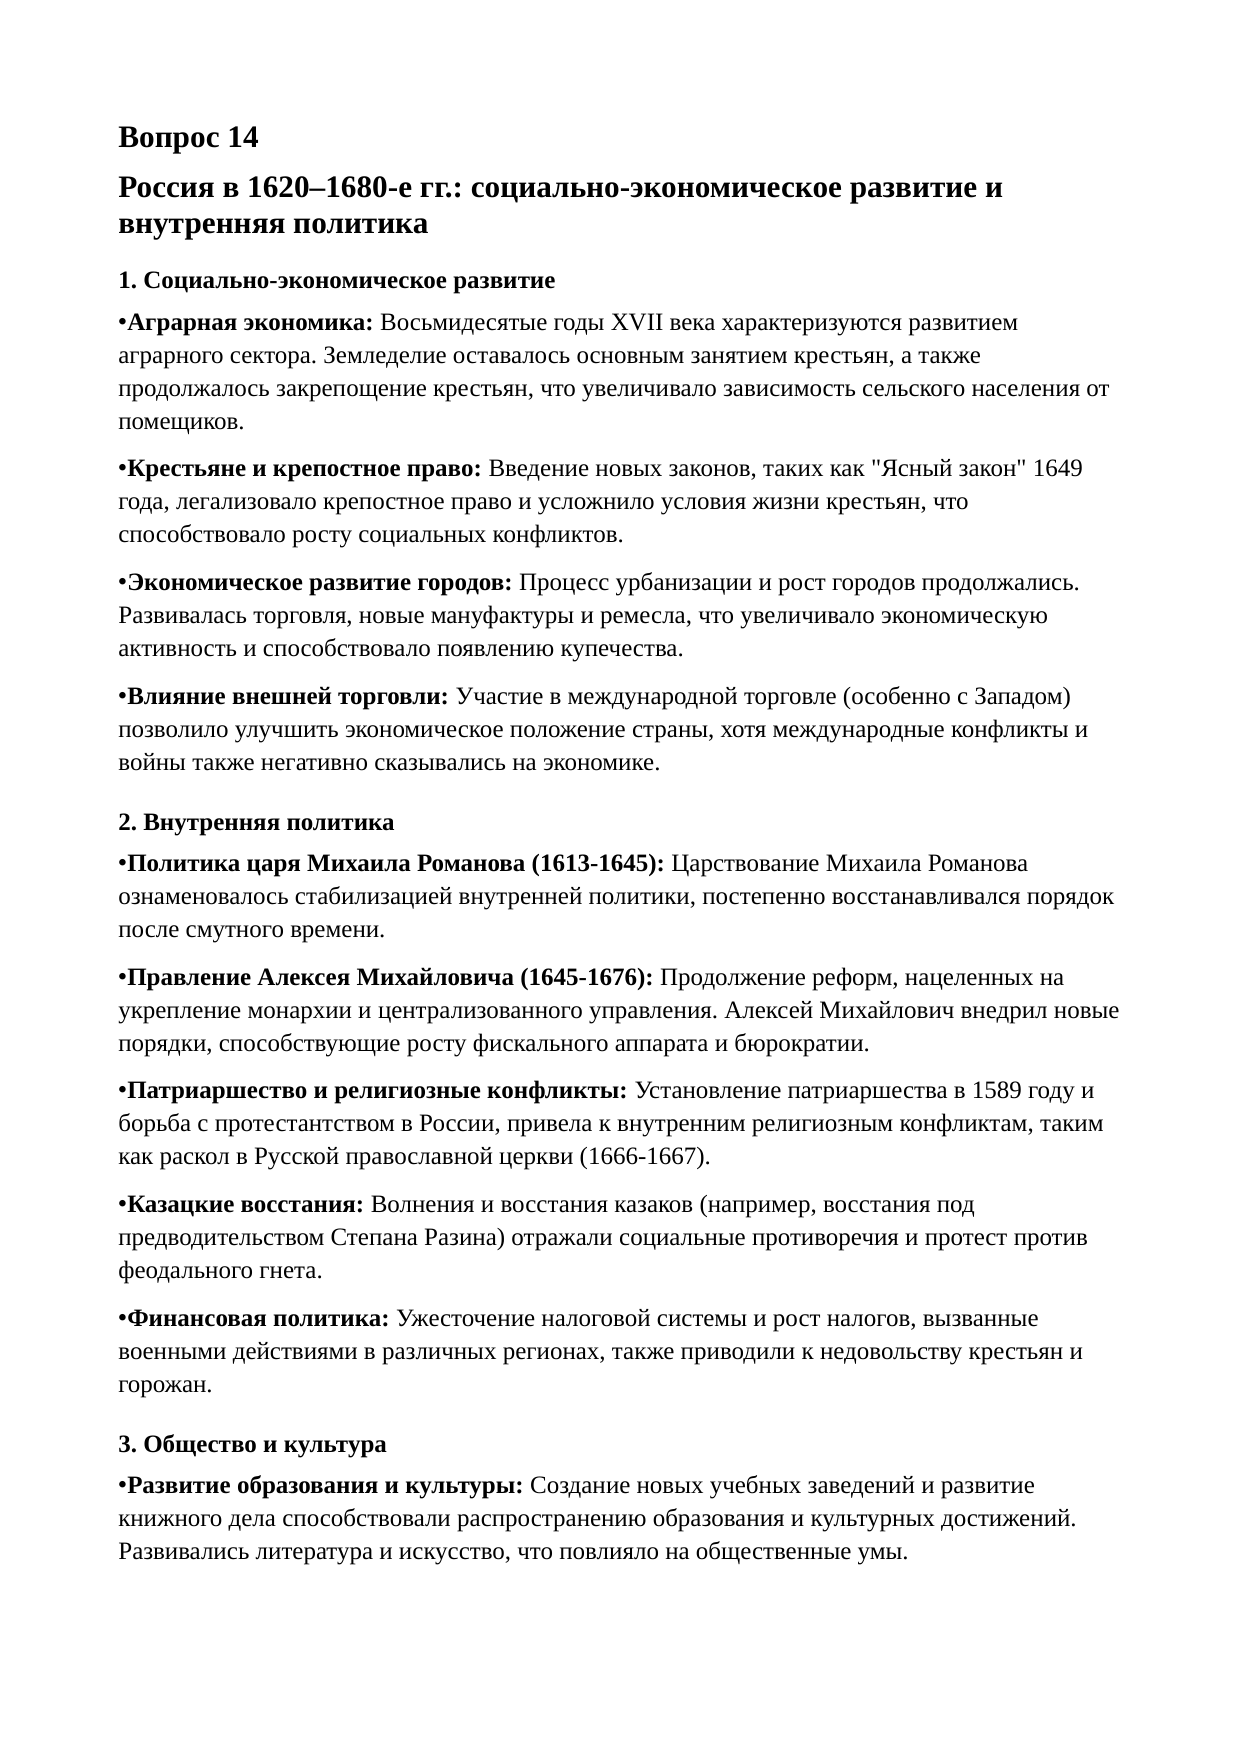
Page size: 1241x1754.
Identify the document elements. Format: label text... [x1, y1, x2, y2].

list Крестьяне и крепостное право: Введение новых законов, таких как "Ясный закон" 1649 года, легализовало крепостное право и усложнило условия жизни крестьян, что способствовало росту социальных конфликтов. [118, 453, 1122, 548]
subtitle Россия в 1620–1680-е гг.: социально-экономическое развитие и внутренняя политика [118, 169, 1122, 241]
list Аграрная экономика: Восьмидесятые годы XVII века характеризуются развитием аграрного сектора. Земледелие оставалось основным занятием крестьян, а также продолжалось закрепощение крестьян, что увеличивало зависимость сельского населения от помещиков. [118, 307, 1122, 434]
subtitle 3. Общество и культура [118, 1429, 1122, 1458]
list Правление Алексея Михайловича (1645-1676): Продолжение реформ, нацеленных на укрепление монархии и централизованного управления. Алексей Михайлович внедрил новые порядки, способствующие росту фискального аппарата и бюрократии. [118, 962, 1122, 1057]
subtitle 2. Внутренняя политика [118, 807, 1122, 836]
list Экономическое развитие городов: Процесс урбанизации и рост городов продолжались. Развивалась торговля, новые мануфактуры и ремесла, что увеличивало экономическую активность и способствовало появлению купечества. [118, 567, 1122, 662]
list Казацкие восстания: Волнения и восстания казаков (например, восстания под предводительством Степана Разина) отражали социальные противоречия и протест против феодального гнета. [118, 1189, 1122, 1284]
list Влияние внешней торговли: Участие в международной торговле (особенно с Западом) позволило улучшить экономическое положение страны, хотя международные конфликты и войны также негативно сказывались на экономике. [118, 681, 1122, 776]
list Патриаршество и религиозные конфликты: Установление патриаршества в 1589 году и борьба с протестантством в России, привела к внутренним религиозным конфликтам, таким как раскол в Русской православной церкви (1666-1667). [118, 1075, 1122, 1170]
subtitle 1. Социально-экономическое развитие [118, 266, 1122, 294]
list Политика царя Михаила Романова (1613-1645): Царствование Михаила Романова ознаменовалось стабилизацией внутренней политики, постепенно восстанавливался порядок после смутного времени. [118, 848, 1122, 943]
list Развитие образования и культуры: Создание новых учебных заведений и развитие книжного дела способствовали распространению образования и культурных достижений. Развивались литература и искусство, что повлияло на общественные умы. [118, 1470, 1122, 1565]
list Финансовая политика: Ужесточение налоговой системы и рост налогов, вызванные военными действиями в различных регионах, также приводили к недовольству крестьян и горожан. [118, 1303, 1122, 1397]
text Вопрос 14 [118, 118, 1122, 154]
